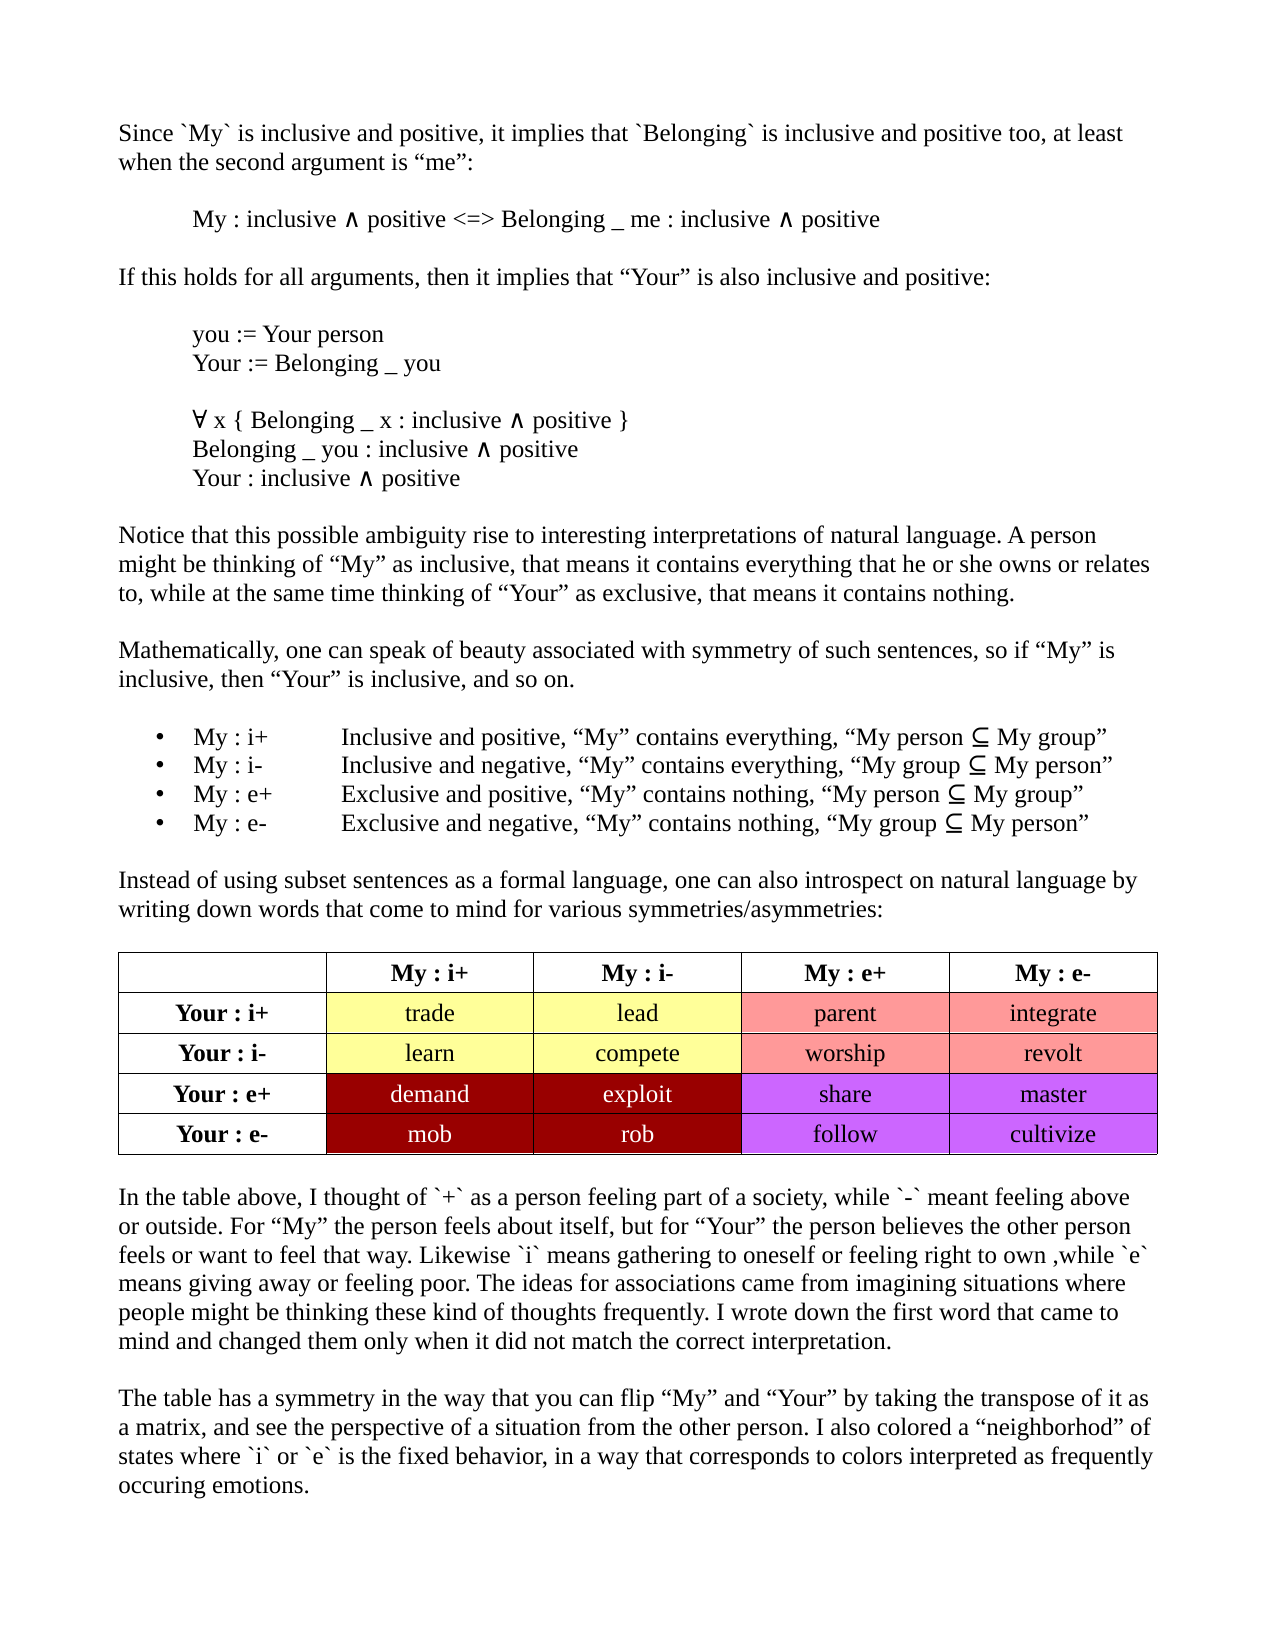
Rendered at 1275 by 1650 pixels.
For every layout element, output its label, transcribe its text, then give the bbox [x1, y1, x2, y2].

table_cell lead [534, 993, 741, 1032]
table_cell compete [534, 1034, 741, 1073]
text Notice that this possible ambiguity rise to interesting interpretations of natural language. A person might be thinking of “My” as inclusive, that means it contains everything that he or she owns or relates to, while at the same time thinking of “Your” as exclusive, that means it contains nothing. [118, 521, 1157, 607]
list My : i- Inclusive and negative, “My” contains everything, “My group ⊆ My person” [156, 751, 1157, 779]
text The table has a symmetry in the way that you can flip “My” and “Your” by taking the transpose of it as a matrix, and see the perspective of a situation from the other person. I also colored a “neighborhod” of states where `i` or `e` is the fixed behavior, in a way that corresponds to colors interpreted as frequently occuring emotions. [118, 1383, 1157, 1498]
text In the table above, I thought of `+` as a person feeling part of a society, while `-` meant feeling above or outside. For “My” the person feels about itself, but for “Your” the person believes the other person feels or want to feel that way. Likewise `i` means gathering to oneself or feeling right to own ,while `e` means giving away or feeling poor. The ideas for associations came from imagining situations where people might be thinking these kind of thoughts frequently. I wrote down the first word that came to mind and changed them only when it did not match the correct interpretation. [118, 1182, 1157, 1355]
text Your := Belonging _ you [118, 348, 1157, 377]
text ∀ x { Belonging _ x : inclusive ∧ positive } [118, 406, 1157, 434]
table_cell revolt [950, 1034, 1157, 1073]
table_header [119, 953, 326, 992]
list My : i+ Inclusive and positive, “My” contains everything, “My person ⊆ My group” [156, 722, 1157, 751]
table_cell rob [534, 1114, 741, 1153]
text Mathematically, one can speak of beauty associated with symmetry of such sentences, so if “My” is inclusive, then “Your” is inclusive, and so on. [118, 636, 1157, 693]
table_header My : e- [950, 953, 1157, 992]
table_cell master [950, 1074, 1157, 1113]
table_cell demand [327, 1074, 533, 1113]
list My : e+ Exclusive and positive, “My” contains nothing, “My person ⊆ My group” [156, 779, 1157, 808]
text Since `My` is inclusive and positive, it implies that `Belonging` is inclusive and positive too, at least when the second argument is “me”: [118, 118, 1157, 176]
text My : inclusive ∧ positive <=> Belonging _ me : inclusive ∧ positive [118, 204, 1157, 233]
text you := Your person [118, 319, 1157, 348]
list My : e- Exclusive and negative, “My” contains nothing, “My group ⊆ My person” [156, 808, 1157, 837]
table_cell learn [327, 1034, 533, 1073]
text Instead of using subset sentences as a formal language, one can also introspect on natural language by writing down words that come to mind for various symmetries/asymmetries: [118, 866, 1157, 923]
table_cell worship [742, 1034, 949, 1073]
table_header My : i- [534, 953, 741, 992]
table_cell parent [742, 993, 949, 1032]
table_cell share [742, 1074, 949, 1113]
text Belonging _ you : inclusive ∧ positive [118, 434, 1157, 463]
table_cell cultivize [950, 1114, 1157, 1153]
text If this holds for all arguments, then it implies that “Your” is also inclusive and positive: [118, 262, 1157, 291]
table_header My : e+ [742, 953, 949, 992]
table_cell Your : e- [119, 1114, 326, 1153]
table_cell follow [742, 1114, 949, 1153]
table_cell integrate [950, 993, 1157, 1032]
table_cell Your : i- [119, 1034, 326, 1073]
table_header My : i+ [327, 953, 533, 992]
table_cell Your : i+ [119, 993, 326, 1032]
table_cell mob [327, 1114, 533, 1153]
table_cell Your : e+ [119, 1074, 326, 1113]
text Your : inclusive ∧ positive [118, 463, 1157, 492]
table_cell trade [327, 993, 533, 1032]
table_cell exploit [534, 1074, 741, 1113]
